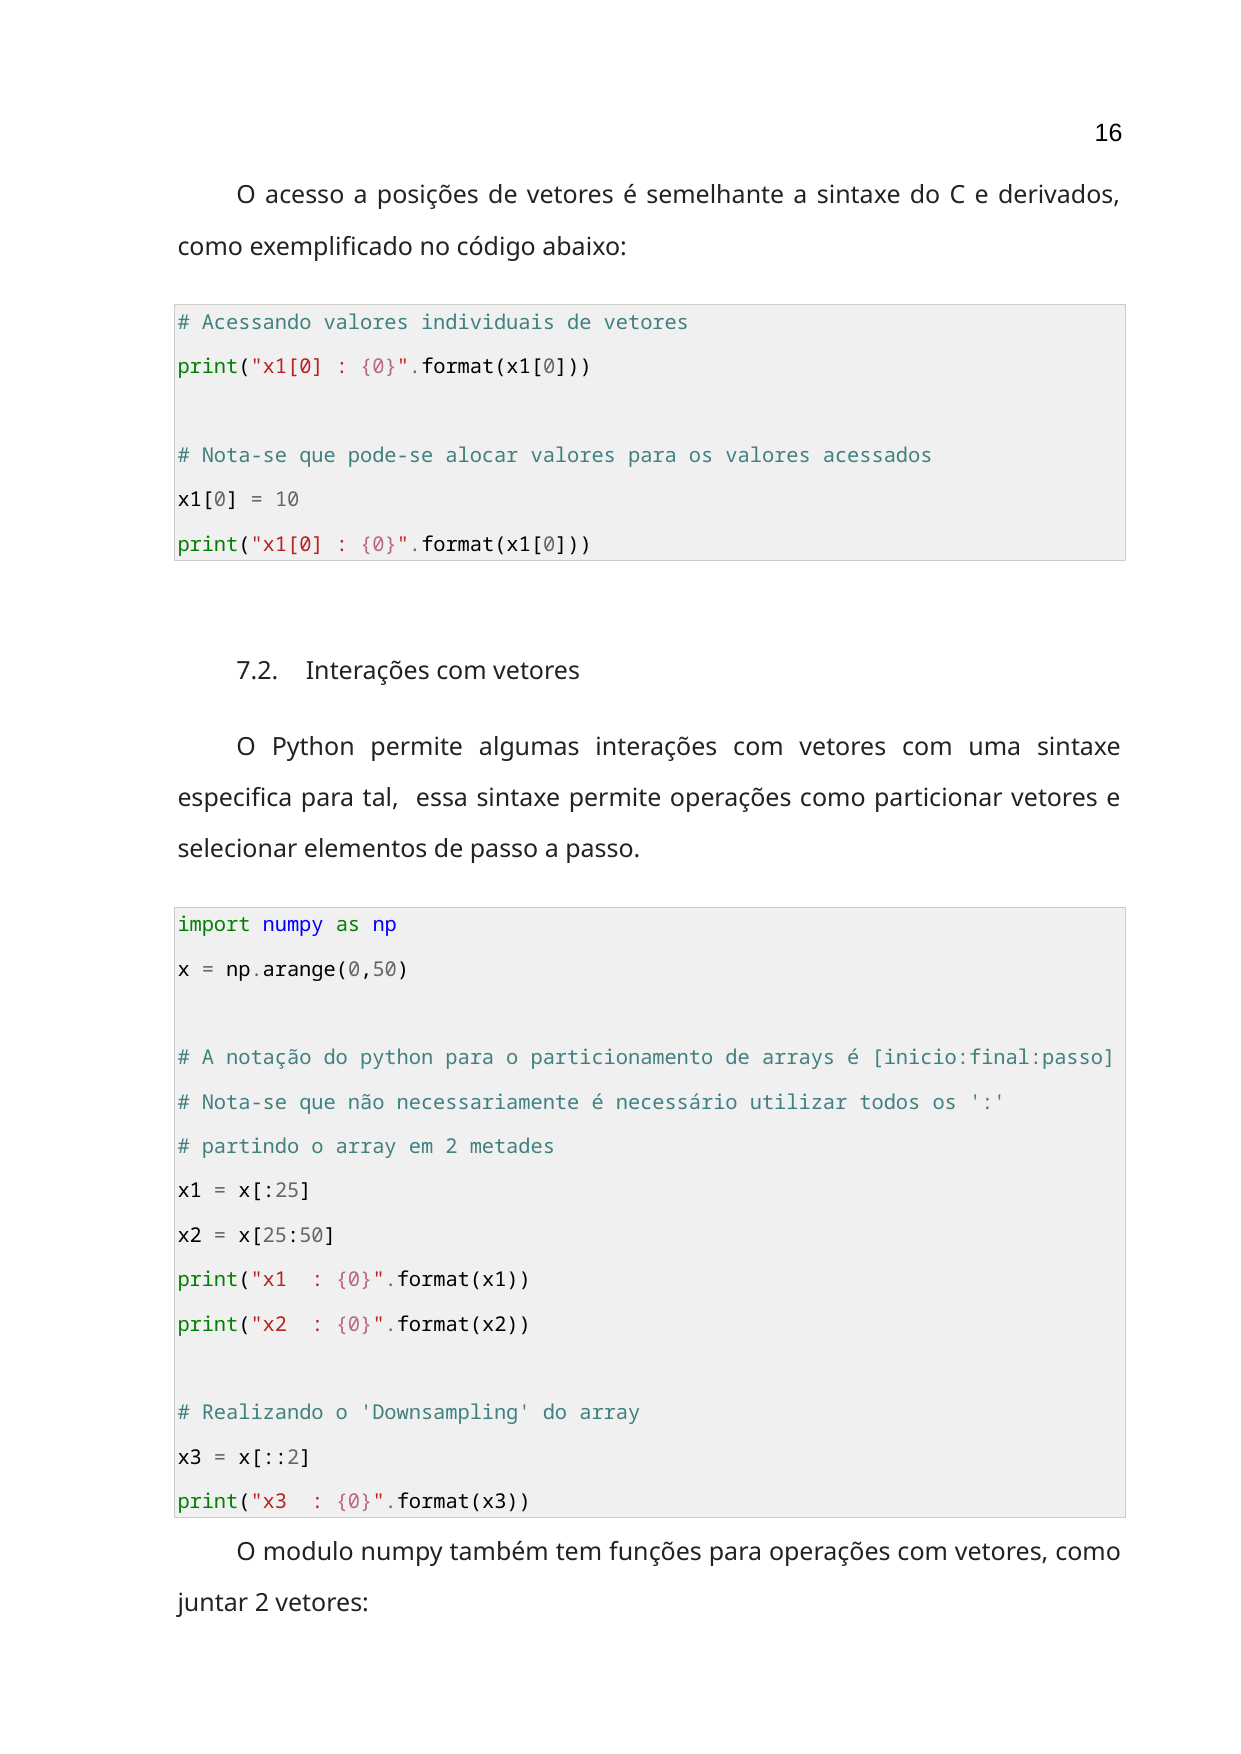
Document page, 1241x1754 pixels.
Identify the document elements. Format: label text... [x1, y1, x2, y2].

text print("x3 : {0}".format(x3)) [175, 1484, 1125, 1517]
text print("x1[0] : {0}".format(x1[0])) [175, 526, 1125, 560]
text # A notação do python para o particionamento de arrays é [inicio:final:passo] [175, 1040, 1125, 1071]
text # Nota-se que pode-se alocar valores para os valores acessados [175, 437, 1125, 468]
text # Realizando o 'Downsampling' do array [175, 1395, 1125, 1426]
text # Acessando valores individuais de vetores [175, 305, 1125, 335]
text O modulo numpy também tem funções para operações com vetores, como juntar 2 vetores: [177, 1534, 1122, 1619]
text print("x2 : {0}".format(x2)) [175, 1306, 1125, 1337]
text x1[0] = 10 [175, 482, 1125, 512]
text # Nota-se que não necessariamente é necessário utilizar todos os ':' [175, 1084, 1125, 1115]
text # partindo o array em 2 metades [175, 1129, 1125, 1159]
text x3 = x[::2] [175, 1439, 1125, 1470]
text x2 = x[25:50] [175, 1217, 1125, 1248]
text import numpy as np [175, 908, 1125, 937]
text print("x1[0] : {0}".format(x1[0])) [175, 349, 1125, 379]
subtitle Interações com vetores [177, 653, 1122, 687]
text print("x1 : {0}".format(x1)) [175, 1262, 1125, 1292]
text O acesso a posições de vetores é semelhante a sintaxe do C e derivados, como exemplificado no código abaixo: [177, 177, 1122, 262]
text x = np.arange(0,50) [175, 951, 1125, 982]
text O Python permite algumas interações com vetores com uma sintaxe especifica para tal, essa sintaxe permite operações como particionar vetores e selecionar elementos de passo a passo. [177, 729, 1122, 865]
text x1 = x[:25] [175, 1173, 1125, 1204]
